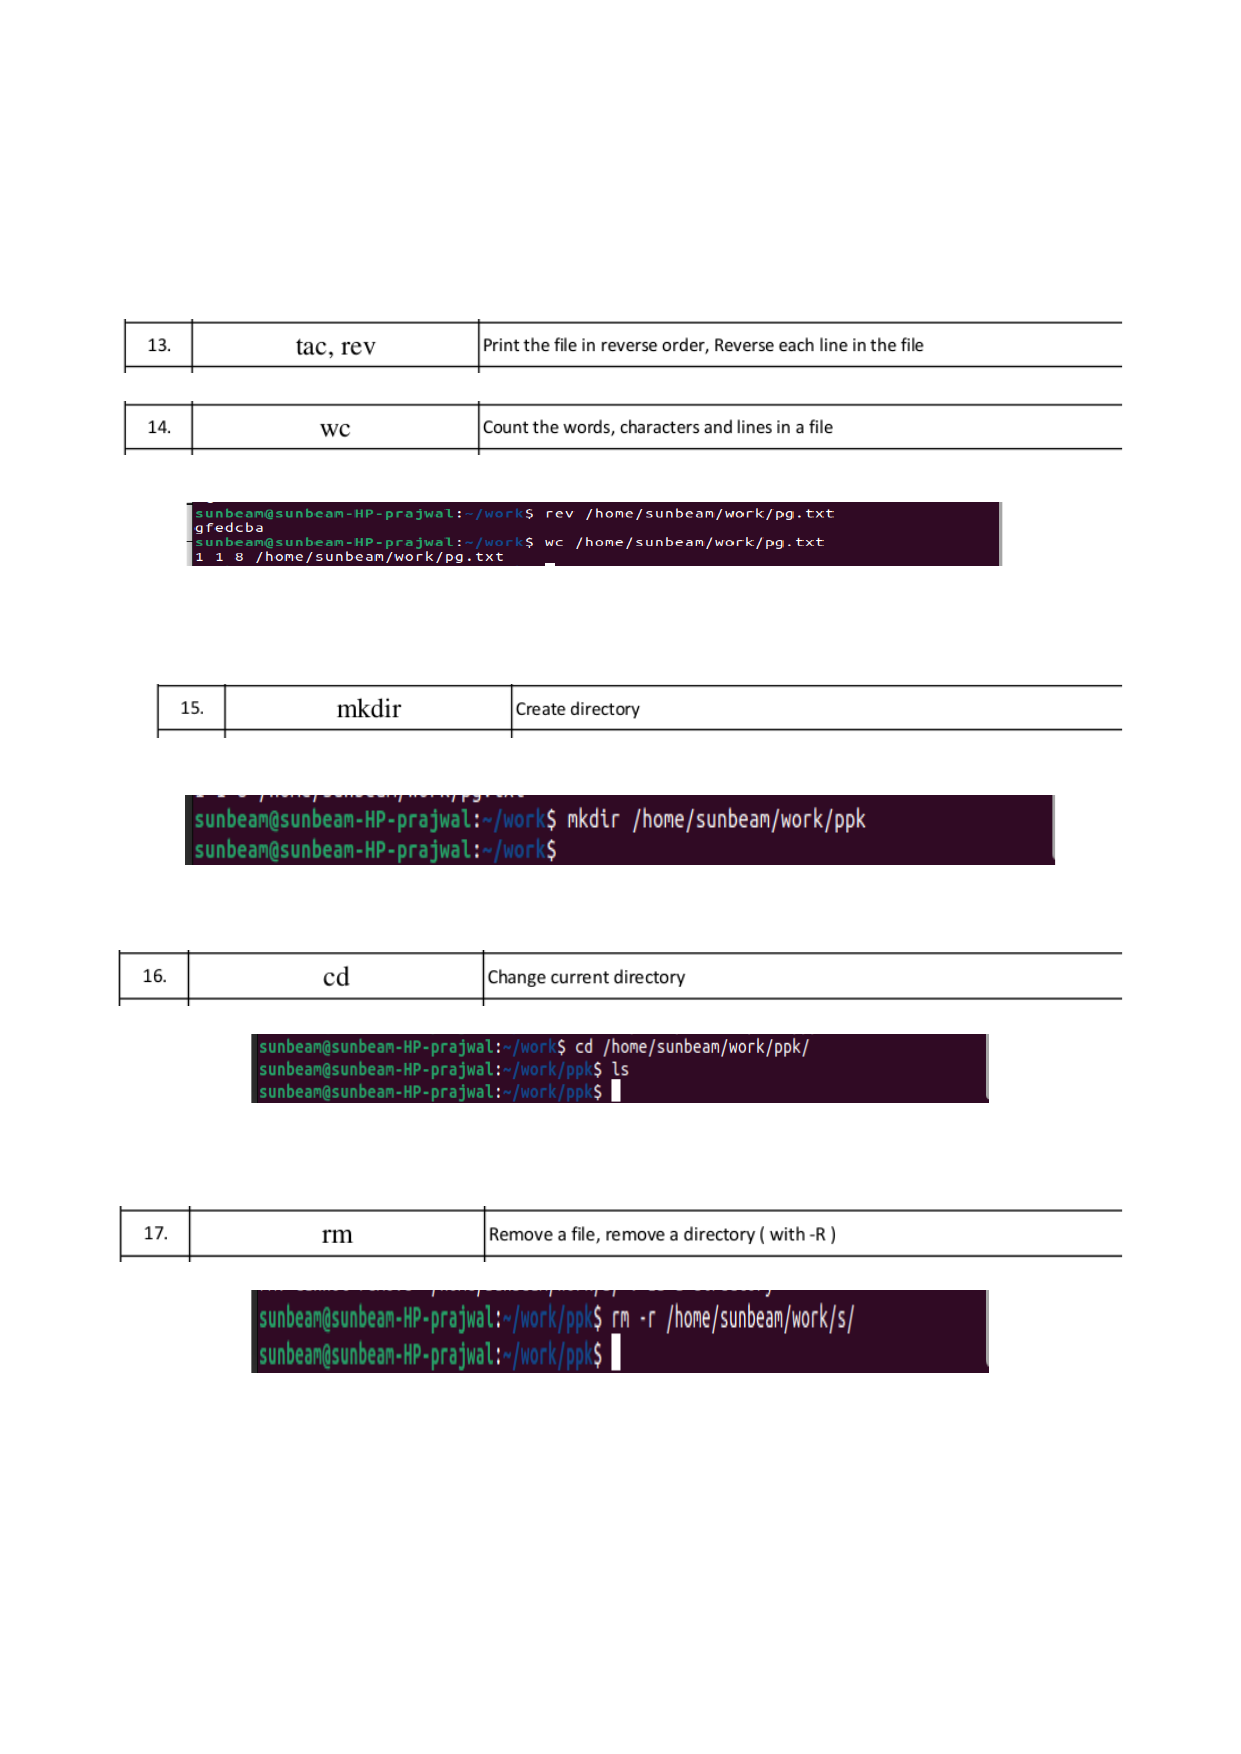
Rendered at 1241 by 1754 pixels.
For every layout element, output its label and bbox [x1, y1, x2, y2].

picture [251, 1034, 989, 1103]
picture [186, 502, 1003, 566]
picture [118, 1206, 1123, 1262]
picture [118, 684, 1123, 738]
picture [185, 795, 1056, 865]
picture [118, 401, 1123, 455]
picture [118, 319, 1123, 373]
picture [118, 950, 1123, 1006]
picture [251, 1290, 989, 1373]
